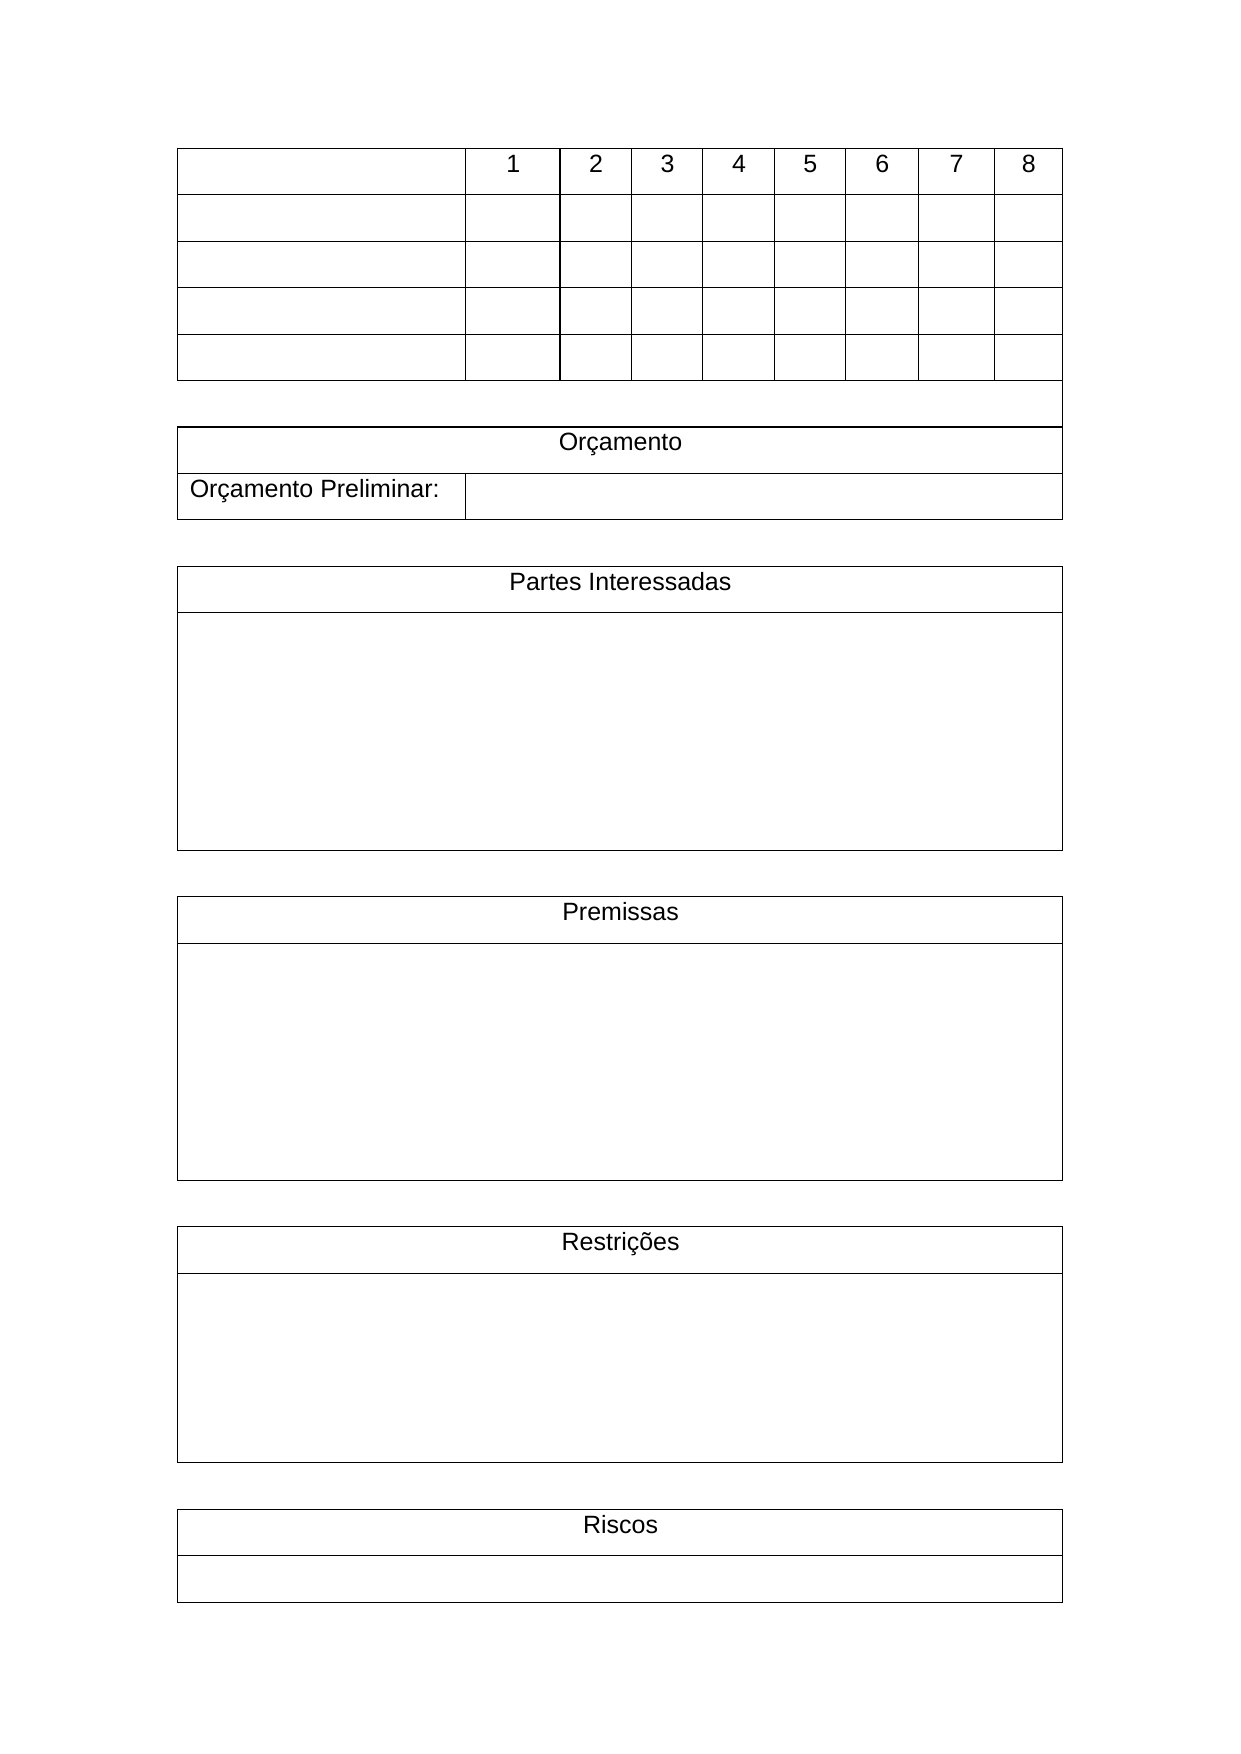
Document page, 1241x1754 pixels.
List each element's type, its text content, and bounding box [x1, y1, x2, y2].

table_cell 1 [466, 149, 559, 194]
table_cell [561, 288, 631, 333]
table_cell [178, 1556, 1062, 1602]
table_cell Premissas [178, 897, 1062, 942]
table_cell [919, 335, 994, 380]
table_cell [178, 1463, 1062, 1509]
table_cell [178, 149, 465, 194]
table_cell [466, 195, 559, 241]
table_cell [178, 1181, 1062, 1226]
table_cell [178, 242, 465, 287]
table_cell [561, 242, 631, 287]
table_cell [775, 195, 845, 241]
table_cell [775, 242, 845, 287]
table_cell 5 [775, 149, 845, 194]
table_cell [919, 242, 994, 287]
table_cell [995, 242, 1062, 287]
table_cell [995, 288, 1062, 333]
table_cell 3 [632, 149, 702, 194]
table_cell [919, 195, 994, 241]
table_cell [178, 613, 1062, 849]
table_cell 4 [703, 149, 774, 194]
table_cell [846, 288, 918, 333]
table_cell [561, 335, 631, 380]
table_cell [178, 195, 465, 241]
table_cell 7 [919, 149, 994, 194]
table_cell Partes Interessadas [178, 567, 1062, 612]
table_cell [466, 288, 559, 333]
table_cell [775, 288, 845, 333]
table_cell Orçamento [178, 428, 1062, 473]
table_cell [703, 335, 774, 380]
table_cell [703, 195, 774, 241]
table_cell [561, 195, 631, 241]
table_cell [178, 288, 465, 333]
table_cell [466, 242, 559, 287]
table_cell [178, 520, 1062, 566]
table_cell [846, 242, 918, 287]
table_cell [466, 474, 1062, 519]
table_cell [703, 242, 774, 287]
table_cell [632, 195, 702, 241]
table_cell [846, 335, 918, 380]
table_cell [632, 288, 702, 333]
table_cell Orçamento Preliminar: [178, 474, 465, 519]
table_cell Riscos [178, 1510, 1062, 1555]
table_cell [995, 335, 1062, 380]
table_cell 2 [561, 149, 631, 194]
table_cell [178, 1274, 1062, 1462]
table_cell 8 [995, 149, 1062, 194]
table_cell [178, 944, 1062, 1180]
table_cell 6 [846, 149, 918, 194]
table_cell [995, 195, 1062, 241]
table_cell [466, 335, 559, 380]
table_cell [178, 335, 465, 380]
table_cell [632, 335, 702, 380]
table_cell [919, 288, 994, 333]
table_cell [178, 851, 1062, 896]
table_cell [846, 195, 918, 241]
table_cell [178, 381, 1062, 426]
table_cell [775, 335, 845, 380]
table_cell Restrições [178, 1227, 1062, 1273]
table_cell [703, 288, 774, 333]
table_cell [632, 242, 702, 287]
